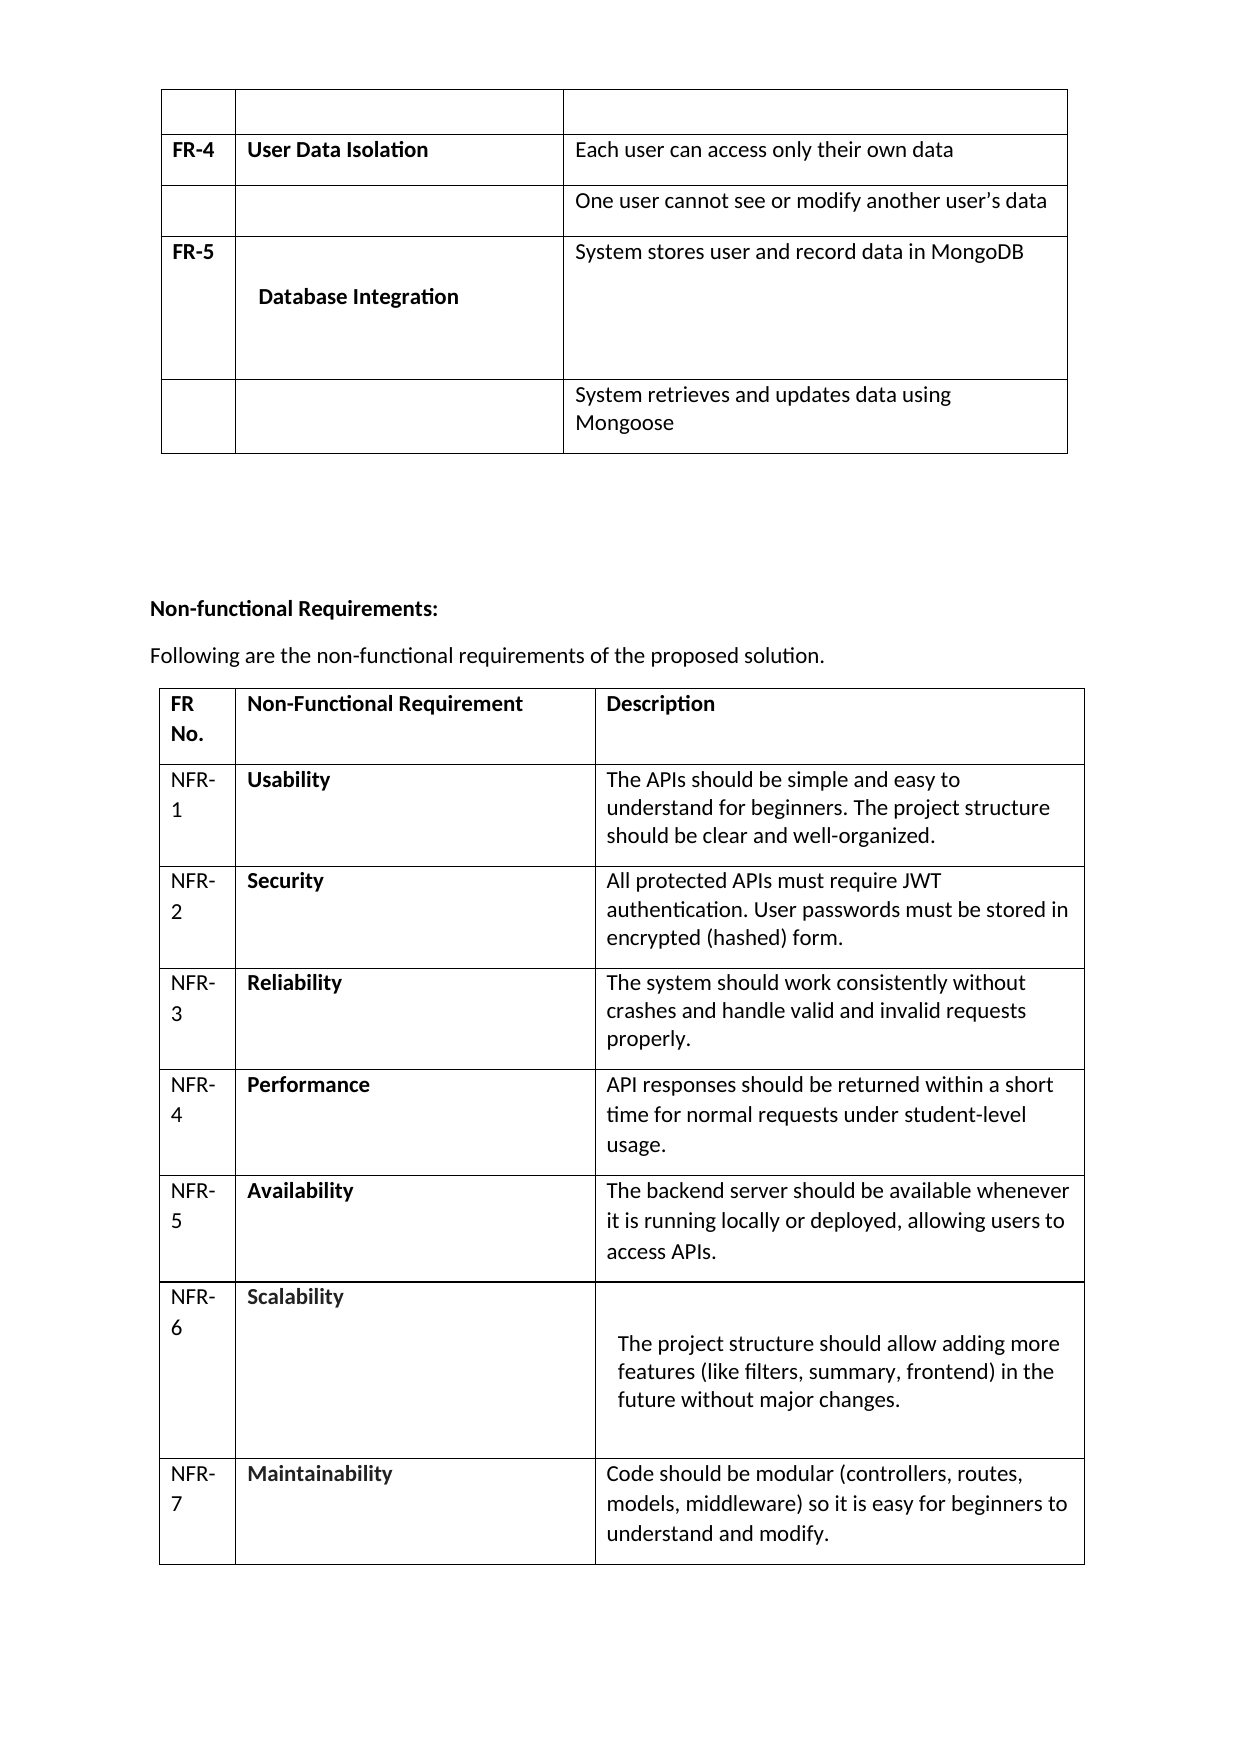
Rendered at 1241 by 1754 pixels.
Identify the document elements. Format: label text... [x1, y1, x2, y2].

table_header FR No. [160, 689, 235, 764]
table_cell NFR-4 [160, 1070, 235, 1175]
table_cell Each user can access only their own data [564, 135, 1067, 185]
table_cell NFR-1 [160, 765, 235, 866]
table_cell All protected APIs must require JWT authentication. User passwords must be stored in encrypted (hashed) form. [596, 867, 1084, 967]
table_cell [162, 186, 235, 236]
table_cell Scalability [236, 1283, 595, 1458]
table_cell System retrieves and updates data using Mongoose [564, 380, 1067, 452]
table_cell User Data Isolation [236, 135, 563, 185]
table_header Description [596, 689, 1084, 764]
table_cell Performance [236, 1070, 595, 1175]
table_cell NFR-2 [160, 867, 235, 967]
table_cell System stores user and record data in MongoDB [564, 237, 1067, 379]
table_cell NFR-5 [160, 1176, 235, 1281]
table_cell [162, 380, 235, 452]
text Non-functional Requirements: [150, 594, 1090, 622]
table_cell [236, 186, 563, 236]
table_cell FR-5 [162, 237, 235, 379]
table_header Database Integration [247, 282, 479, 334]
table_cell One user cannot see or modify another user’s data [564, 186, 1067, 236]
table_cell The backend server should be available whenever it is running locally or deployed, allowing users to access APIs. [596, 1176, 1084, 1281]
table_cell Usability [236, 765, 595, 866]
table_cell [596, 1283, 1084, 1458]
table_cell [236, 237, 563, 379]
table_cell NFR-7 [160, 1459, 235, 1564]
table_cell Security [236, 867, 595, 967]
table_cell Code should be modular (controllers, routes, models, middleware) so it is easy for beginners to understand and modify. [596, 1459, 1084, 1564]
table_cell The APIs should be simple and easy to understand for beginners. The project structure should be clear and well-organized. [596, 765, 1084, 866]
table_cell [162, 90, 235, 134]
table_cell Availability [236, 1176, 595, 1281]
table_cell NFR-3 [160, 969, 235, 1069]
table_cell Maintainability [236, 1459, 595, 1564]
table_cell [236, 90, 563, 134]
table_cell API responses should be returned within a short time for normal requests under student-level usage. [596, 1070, 1084, 1175]
table_cell [564, 90, 1067, 134]
table_header The project structure should allow adding more features (like filters, summary, frontend) in the future without major changes. [606, 1329, 1084, 1413]
table_cell [236, 380, 563, 452]
table_cell Reliability [236, 969, 595, 1069]
table_cell FR-4 [162, 135, 235, 185]
text Following are the non-functional requirements of the proposed solution. [150, 641, 1090, 669]
table_cell NFR-6 [160, 1283, 235, 1458]
table_cell The system should work consistently without crashes and handle valid and invalid requests properly. [596, 969, 1084, 1069]
table_header Non-Functional Requirement [236, 689, 595, 764]
